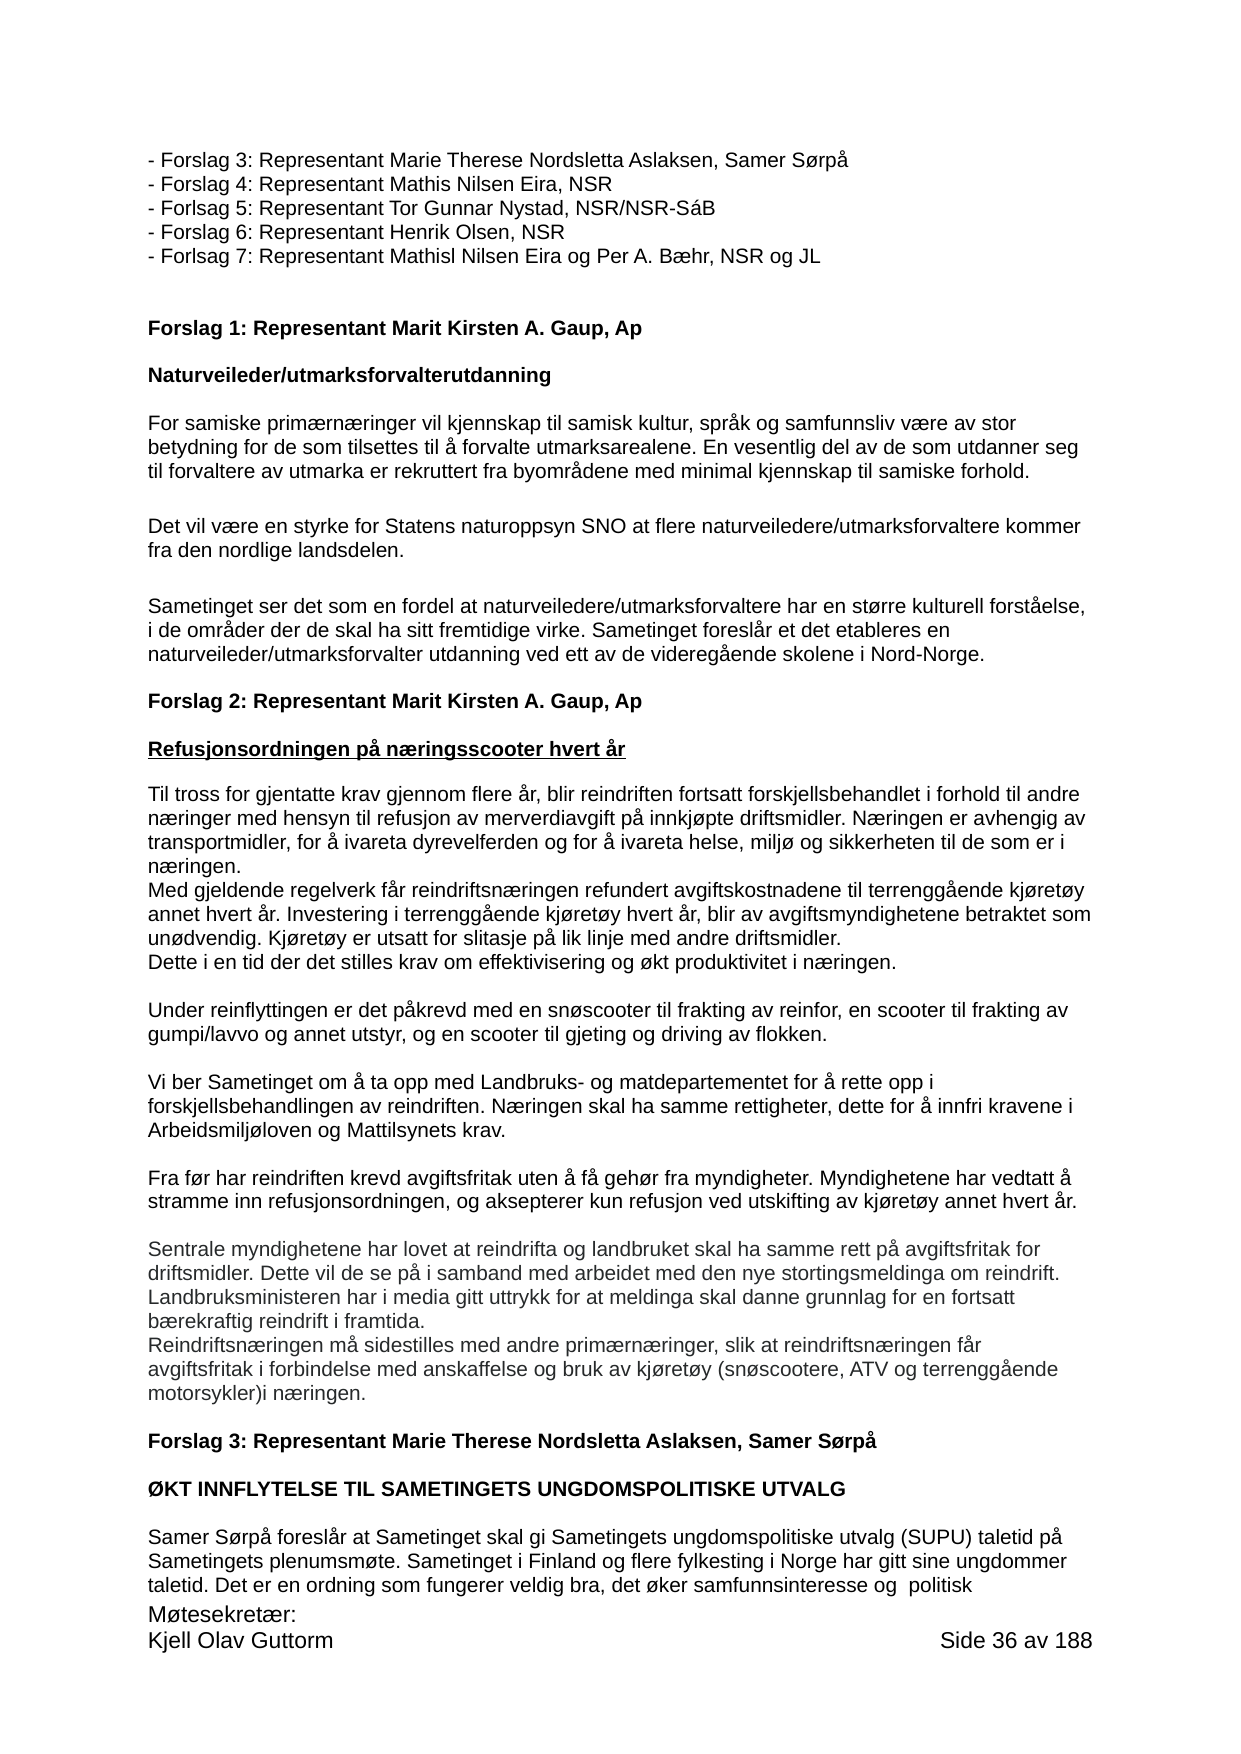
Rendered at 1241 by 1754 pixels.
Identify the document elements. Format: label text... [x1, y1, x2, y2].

table_header - Forslag 3: Representant Marie Therese Nordsletta Aslaksen, Samer Sørpå - Forslag 4: Representant Mathis Nilsen Eira, NSR - Forlsag 5: Representant Tor Gunnar Nystad, NSR/NSR-SáB - Forslag 6: Representant Henrik Olsen, NSR - Forlsag 7: Representant Mathisl Nilsen Eira og Per A. Bæhr, NSR og JL Forslag 1: Representant Marit Kirsten A. Gaup, Ap Naturveileder/utmarksforvalterutdanning For samiske primærnæringer vil kjennskap til samisk kultur, språk og samfunnsliv være av stor betydning for de som tilsettes til å forvalte utmarksarealene. En vesentlig del av de som utdanner seg til forvaltere av utmarka er rekruttert fra byområdene med minimal kjennskap til samiske forhold. Det vil være en styrke for Statens naturoppsyn SNO at flere naturveiledere/utmarksforvaltere kommer fra den nordlige landsdelen. Sametinget ser det som en fordel at naturveiledere/utmarksforvaltere har en større kulturell forståelse, i de områder der de skal ha sitt fremtidige virke. Sametinget foreslår et det etableres en naturveileder/utmarksforvalter utdanning ved ett av de videregående skolene i Nord-Norge. Forslag 2: Representant Marit Kirsten A. Gaup, Ap Refusjonsordningen på næringsscooter hvert år Til tross for gjentatte krav gjennom flere år, blir reindriften fortsatt forskjellsbehandlet i forhold til andre næringer med hensyn til refusjon av merverdiavgift på innkjøpte driftsmidler. Næringen er avhengig av transportmidler, for å ivareta dyrevelferden og for å ivareta helse, miljø og sikkerheten til de som er i næringen. Med gjeldende regelverk får reindriftsnæringen refundert avgiftskostnadene til terrenggående kjøretøy annet hvert år. Investering i terrenggående kjøretøy hvert år, blir av avgiftsmyndighetene betraktet som unødvendig. Kjøretøy er utsatt for slitasje på lik linje med andre driftsmidler. Dette i en tid der det stilles krav om effektivisering og økt produktivitet i næringen. Under reinflyttingen er det påkrevd med en snøscooter til frakting av reinfor, en scooter til frakting av gumpi/lavvo og annet utstyr, og en scooter til gjeting og driving av flokken. Vi ber Sametinget om å ta opp med Landbruks- og matdepartementet for å rette opp i forskjellsbehandlingen av reindriften. Næringen skal ha samme rettigheter, dette for å innfri kravene i Arbeidsmiljøloven og Mattilsynets krav. Fra før har reindriften krevd avgiftsfritak uten å få gehør fra myndigheter. Myndighetene har vedtatt å stramme inn refusjonsordningen, og aksepterer kun refusjon ved utskifting av kjøretøy annet hvert år. Sentrale myndighetene har lovet at reindrifta og landbruket skal ha samme rett på avgiftsfritak for driftsmidler. Dette vil de se på i samband med arbeidet med den nye stortingsmeldinga om reindrift. Landbruksministeren har i media gitt uttrykk for at meldinga skal danne grunnlag for en fortsatt bærekraftig reindrift i framtida. Reindriftsnæringen må sidestilles med andre primærnæringer, slik at reindriftsnæringen får avgiftsfritak i forbindelse med anskaffelse og bruk av kjøretøy (snøscootere, ATV og terrenggående motorsykler)i næringen. Forslag 3: Representant Marie Therese Nordsletta Aslaksen, Samer Sørpå ØKT INNFLYTELSE TIL SAMETINGETS UNGDOMSPOLITISKE UTVALG Samer Sørpå foreslår at Sametinget skal gi Sametingets ungdomspolitiske utvalg (SUPU) taletid på Sametingets plenumsmøte. Sametinget i Finland og flere fylkesting i Norge har gitt sine ungdommer taletid. Det er en ordning som fungerer veldig bra, det øker samfunnsinteresse og politisk [136, 148, 1104, 1597]
